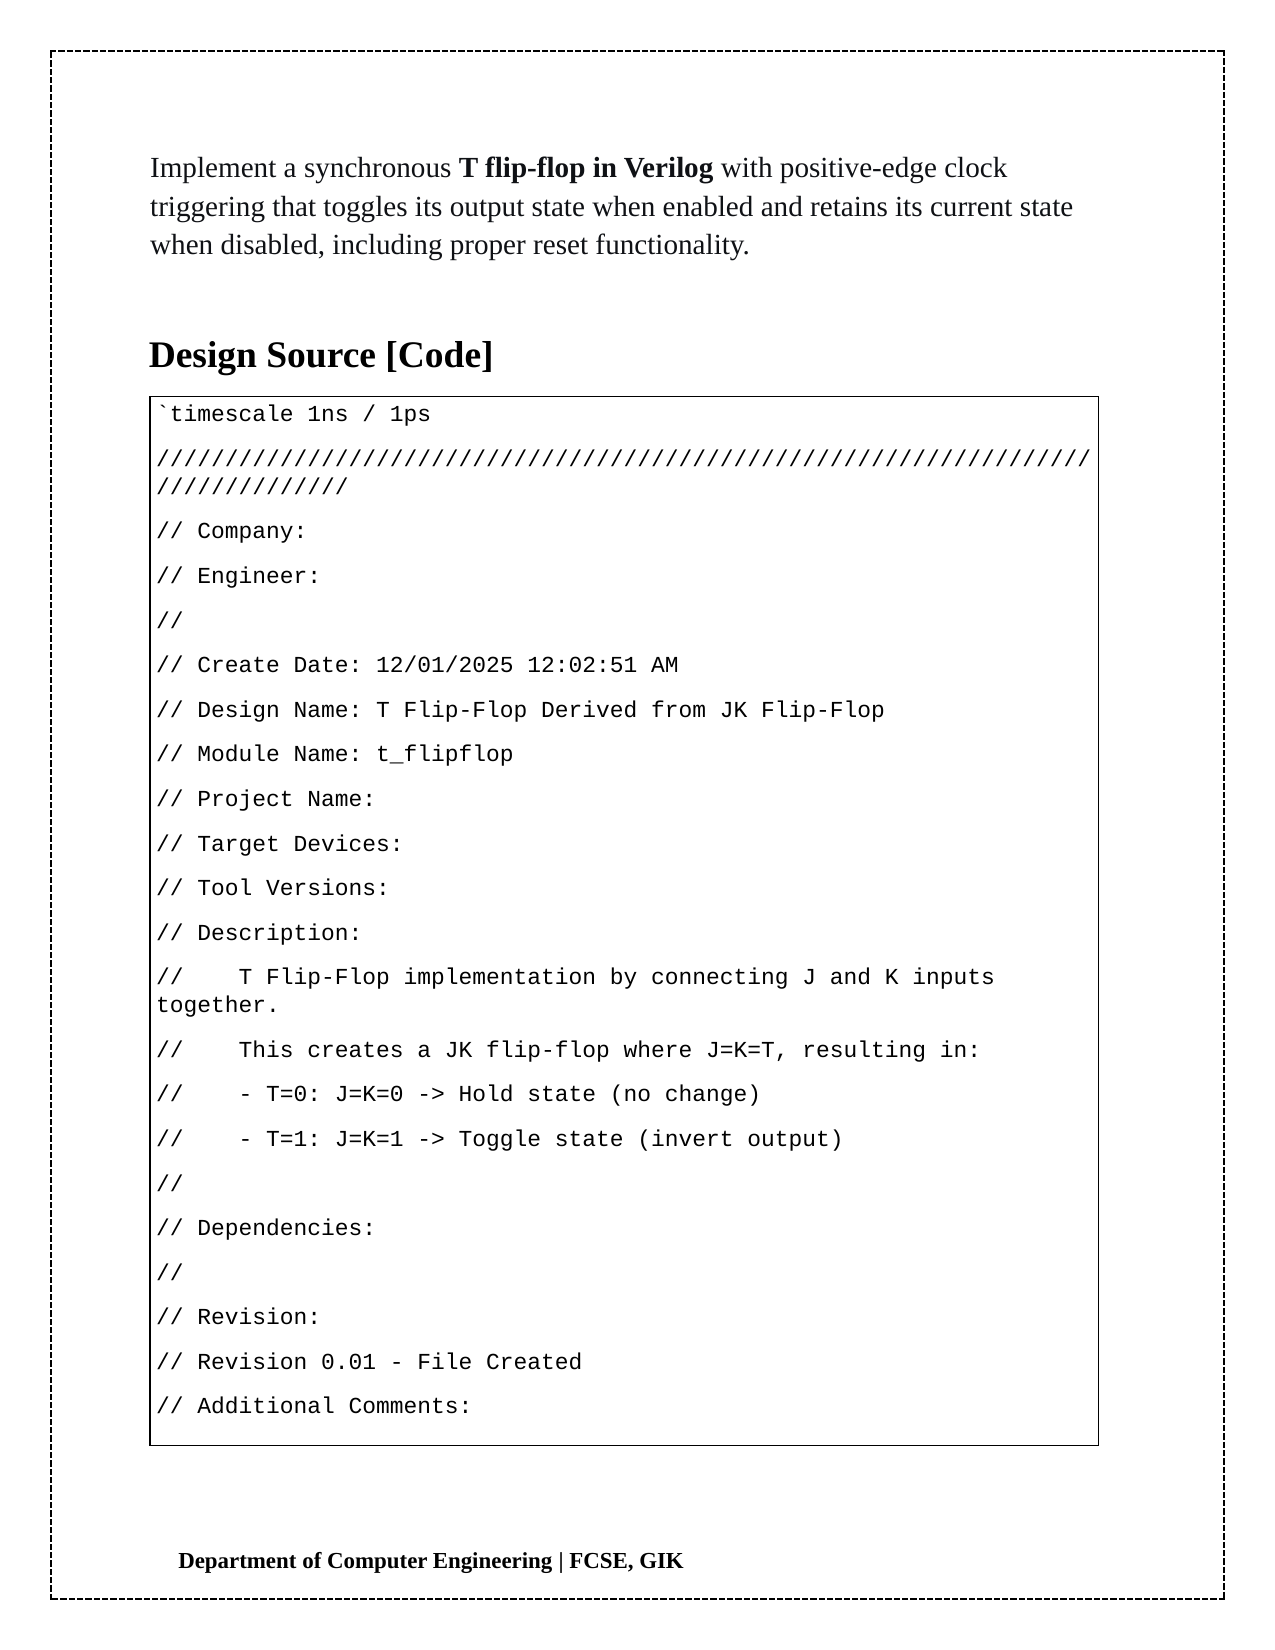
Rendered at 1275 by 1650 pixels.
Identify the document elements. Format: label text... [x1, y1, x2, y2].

text Implement a synchronous T flip-flop in Verilog with positive-edge clock triggering that toggles its output state when enabled and retains its current state when disabled, including proper reset functionality. [150, 150, 1098, 261]
table_header `timescale 1ns / 1ps ////////////////////////////////////////////////////////////////////////////////// // Company: // Engineer: // // Create Date: 12/01/2025 12:02:51 AM // Design Name: T Flip-Flop Derived from JK Flip-Flop // Module Name: t_flipflop // Project Name: // Target Devices: // Tool Versions: // Description: // T Flip-Flop implementation by connecting J and K inputs together. // This creates a JK flip-flop where J=K=T, resulting in: // - T=0: J=K=0 -> Hold state (no change) // - T=1: J=K=1 -> Toggle state (invert output) // // Dependencies: // // Revision: // Revision 0.01 - File Created // Additional Comments: [151, 397, 1098, 1445]
text Design Source [Code] [148, 333, 1098, 376]
